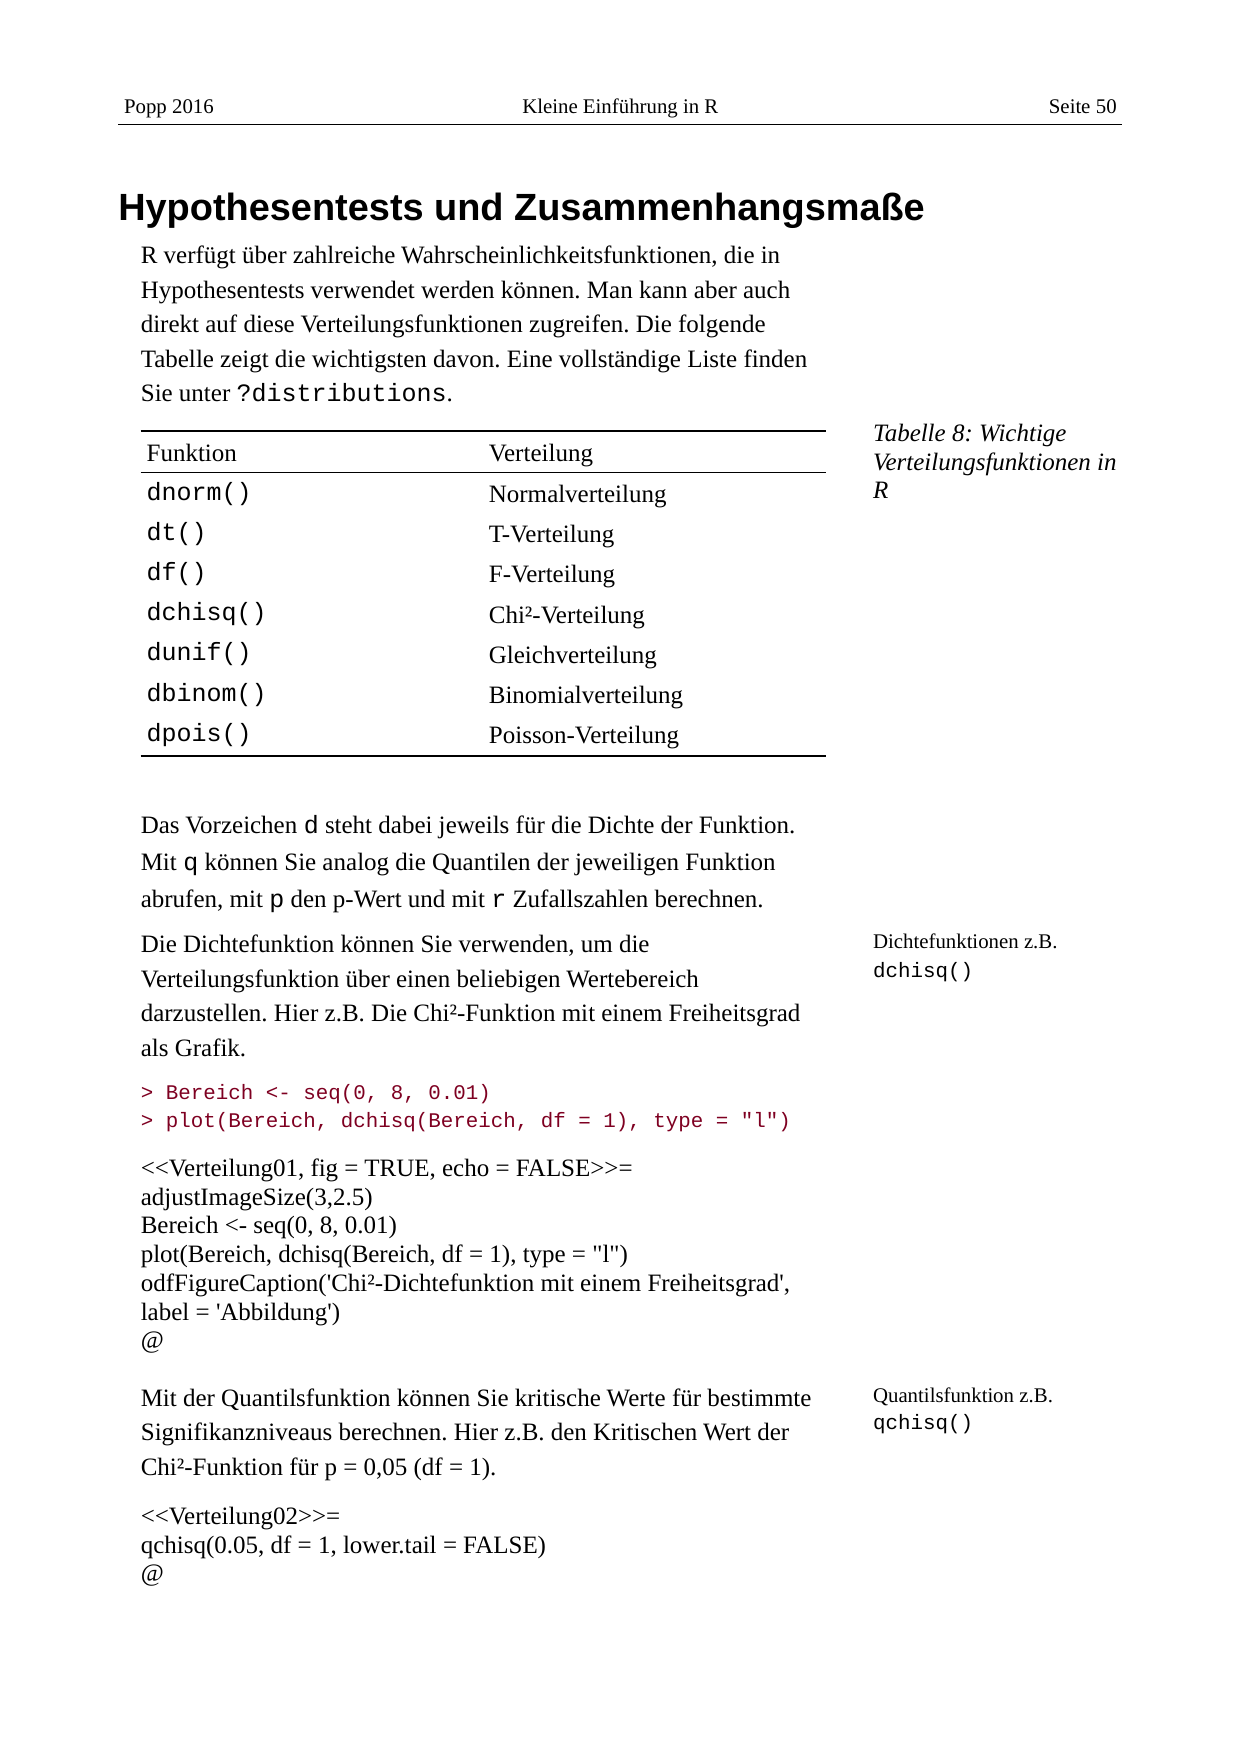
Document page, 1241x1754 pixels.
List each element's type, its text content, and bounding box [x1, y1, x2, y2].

table_cell Chi²-Verteilung [483, 594, 826, 634]
table_cell dbinom() [141, 674, 483, 714]
table_cell Gleichverteilung [483, 634, 826, 674]
table_header Funktion [141, 432, 483, 472]
table_cell Normalverteilung [483, 473, 826, 513]
table_cell Poisson-Verteilung [483, 715, 826, 755]
table_cell F-Verteilung [483, 554, 826, 594]
table_cell Mit der Quantilsfunktion können Sie kritische Werte für bestimmte Signifikanzniveaus berechnen. Hier z.B. den Kritischen Wert der Chi²-Funktion für p = 0,05 (df = 1). <<Verteilung02>>= qchisq(0.05, df = 1, lower.tail = FALSE) @ [141, 1383, 855, 1616]
table_header Verteilung [483, 432, 826, 472]
table_cell dunif() [141, 634, 483, 674]
table_cell Binomialverteilung [483, 674, 826, 714]
table_header Tabelle 8: Wichtige Verteilungsfunktionen in R [855, 241, 1123, 929]
table_cell dnorm() [141, 473, 483, 513]
table_cell Die Dichtefunktion können Sie verwenden, um die Verteilungsfunktion über einen beliebigen Wertebereich darzustellen. Hier z.B. Die Chi²-Funktion mit einem Freiheitsgrad als Grafik. > Bereich <- seq(0, 8, 0.01) > plot(Bereich, dchisq(Bereich, df = 1), type = "l") <<Verteilung01, fig = TRUE, echo = FALSE>>= adjustImageSize(3,2.5) Bereich <- seq(0, 8, 0.01) plot(Bereich, dchisq(Bereich, df = 1), type = "l") odfFigureCaption('Chi²-Dichtefunktion mit einem Freiheitsgrad', label = 'Abbildung') @ [141, 929, 855, 1383]
subtitle Hypothesentests und Zusammenhangsmaße [118, 184, 1122, 228]
table_cell dchisq() [141, 594, 483, 634]
table_cell df() [141, 554, 483, 594]
table_cell dt() [141, 514, 483, 554]
table_header R verfügt über zahlreiche Wahrscheinlichkeitsfunktionen, die in Hypothesentests verwendet werden können. Man kann aber auch direkt auf diese Verteilungsfunktionen zugreifen. Die folgende Tabelle zeigt die wichtigsten davon. Eine vollständige Liste finden Sie unter ?distributions. Das Vorzeichen d steht dabei jeweils für die Dichte der Funktion. Mit q können Sie analog die Quantilen der jeweiligen Funktion abrufen, mit p den p-Wert und mit r Zufallszahlen berechnen. [141, 241, 855, 929]
table_cell T-Verteilung [483, 514, 826, 554]
table_cell dpois() [141, 715, 483, 755]
table_cell Dichtefunktionen z.B. dchisq() [855, 929, 1123, 1383]
table_cell Quantilsfunktion z.B. qchisq() [855, 1383, 1123, 1616]
